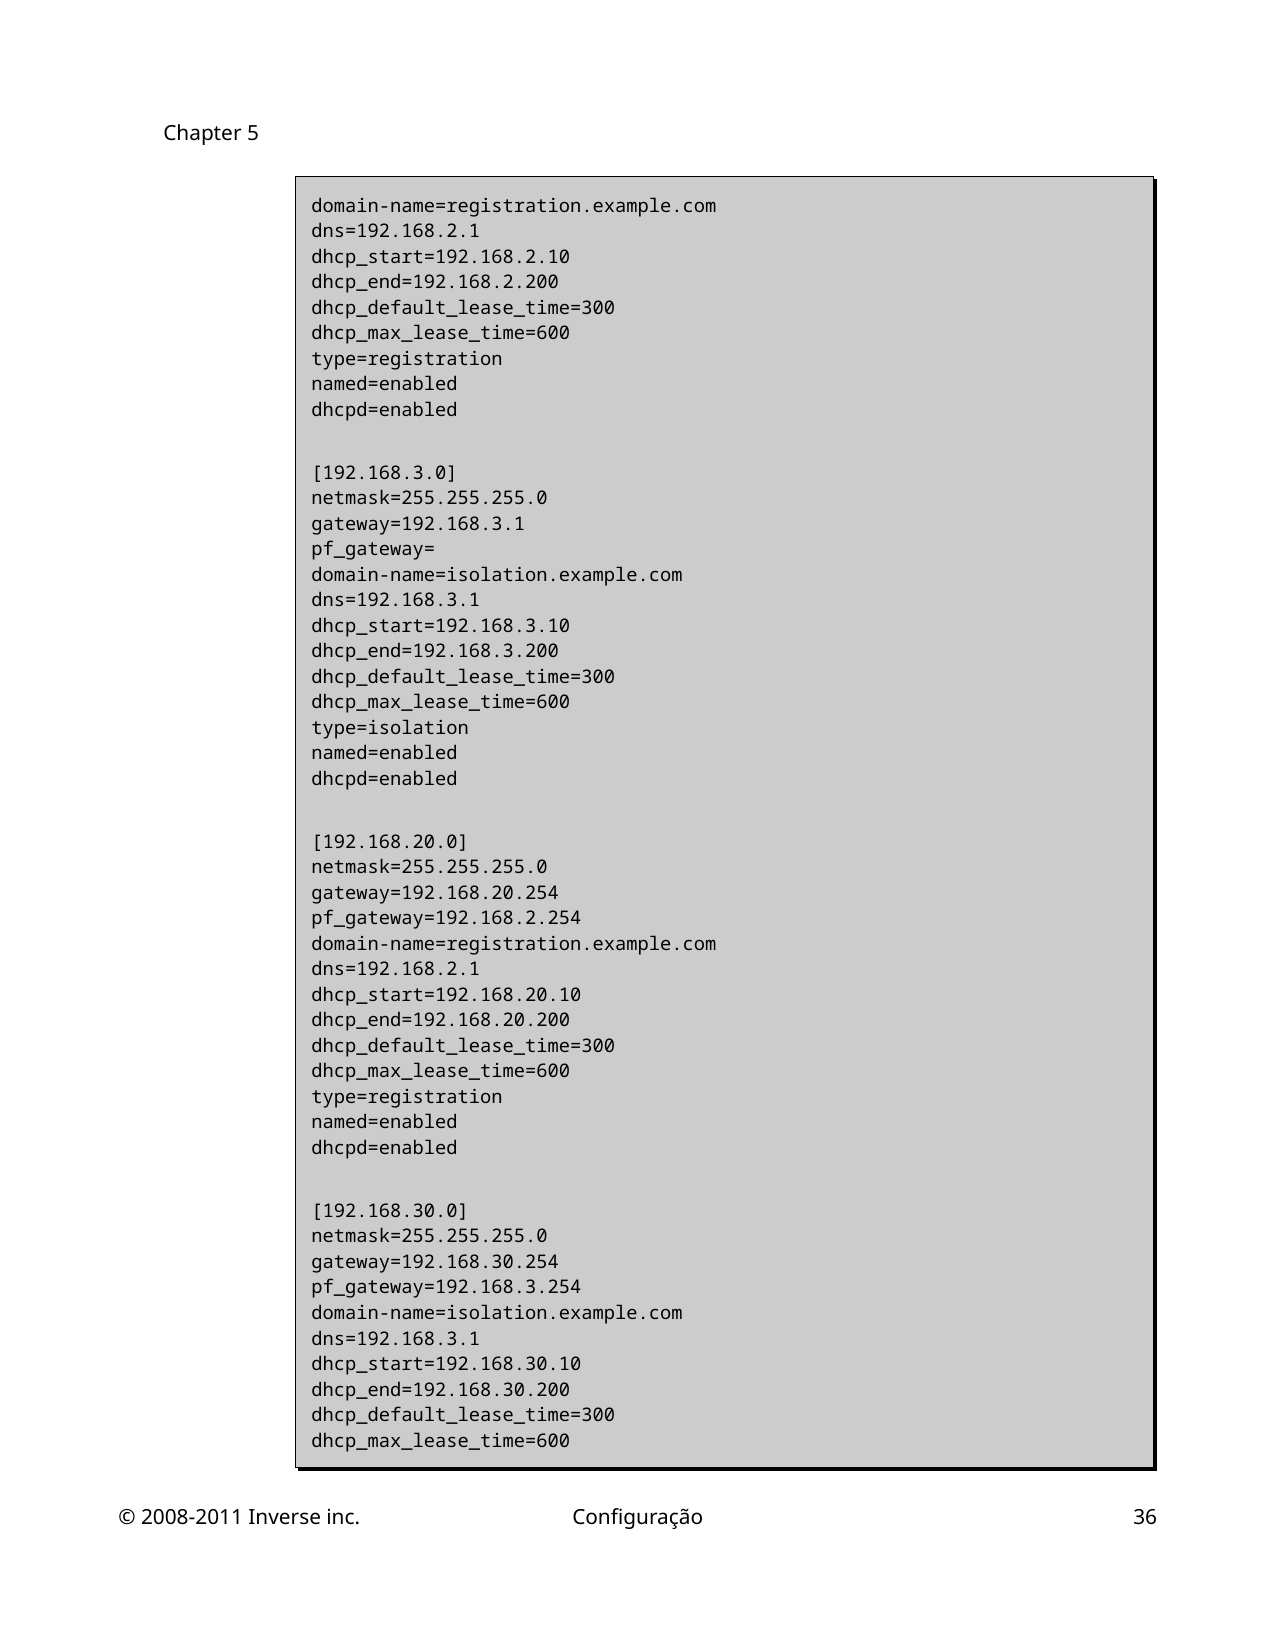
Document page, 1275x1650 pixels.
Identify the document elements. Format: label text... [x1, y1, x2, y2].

text [192.168.30.0] netmask=255.255.255.0 gateway=192.168.30.254 pf_gateway=192.168.3.254 domain-name=isolation.example.com dns=192.168.3.1 dhcp_start=192.168.30.10 dhcp_end=192.168.30.200 dhcp_default_lease_time=300 dhcp_max_lease_time=600 [296, 1181, 1153, 1467]
text domain-name=registration.example.com dns=192.168.2.1 dhcp_start=192.168.2.10 dhcp_end=192.168.2.200 dhcp_default_lease_time=300 dhcp_max_lease_time=600 type=registration named=enabled dhcpd=enabled [296, 177, 1153, 412]
text [192.168.3.0] netmask=255.255.255.0 gateway=192.168.3.1 pf_gateway= domain-name=isolation.example.com dns=192.168.3.1 dhcp_start=192.168.3.10 dhcp_end=192.168.3.200 dhcp_default_lease_time=300 dhcp_max_lease_time=600 type=isolation named=enabled dhcpd=enabled [296, 443, 1153, 781]
text [192.168.20.0] netmask=255.255.255.0 gateway=192.168.20.254 pf_gateway=192.168.2.254 domain-name=registration.example.com dns=192.168.2.1 dhcp_start=192.168.20.10 dhcp_end=192.168.20.200 dhcp_default_lease_time=300 dhcp_max_lease_time=600 type=registration named=enabled dhcpd=enabled [296, 812, 1153, 1150]
